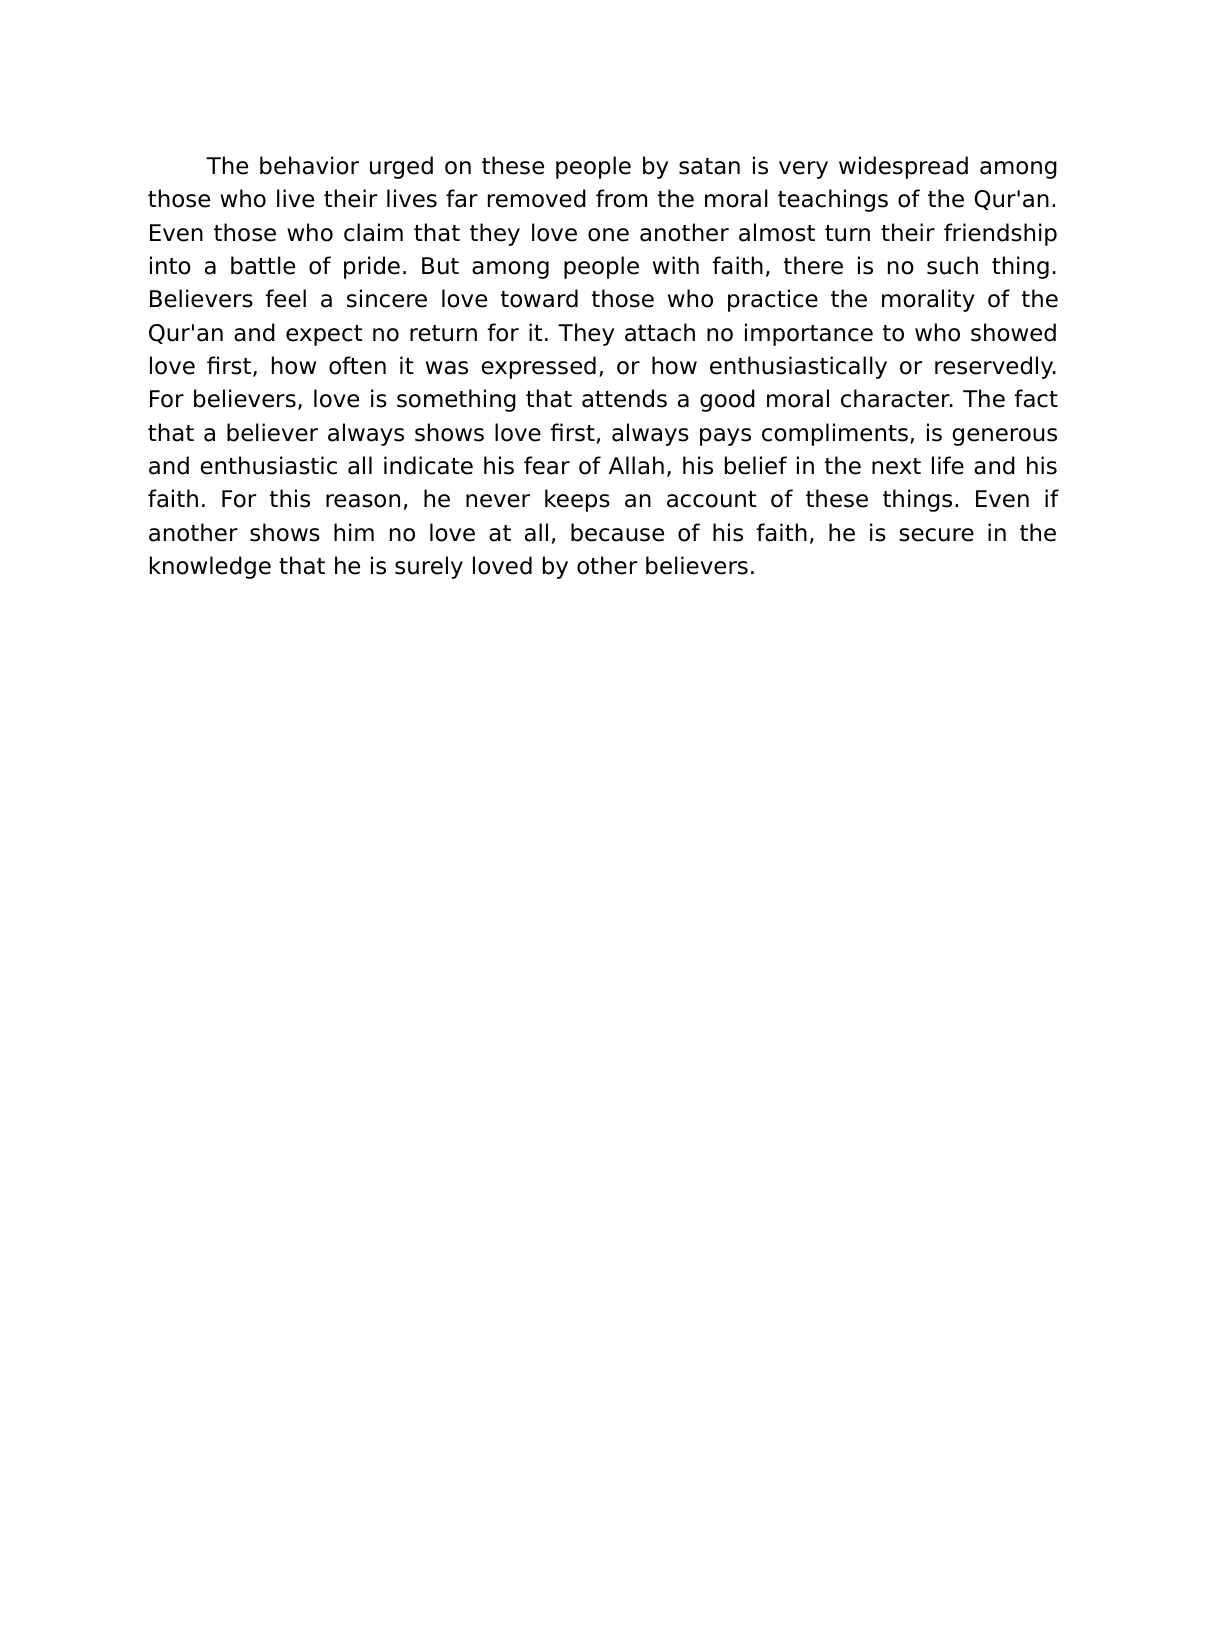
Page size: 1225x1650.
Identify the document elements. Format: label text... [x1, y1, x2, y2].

text The behavior urged on these people by satan is very widespread among those who live their lives far removed from the moral teachings of the Qur'an. Even those who claim that they love one another almost turn their friendship into a battle of pride. But among people with faith, there is no such thing. Believers feel a sincere love toward those who practice the morality of the Qur'an and expect no return for it. They attach no importance to who showed love first, how often it was expressed, or how enthusiastically or reservedly. For believers, love is something that attends a good moral character. The fact that a believer always shows love first, always pays compliments, is generous and enthusiastic all indicate his fear of Allah, his belief in the next life and his faith. For this reason, he never keeps an account of these things. Even if another shows him no love at all, because of his faith, he is secure in the knowledge that he is surely loved by other believers. [148, 148, 1060, 581]
